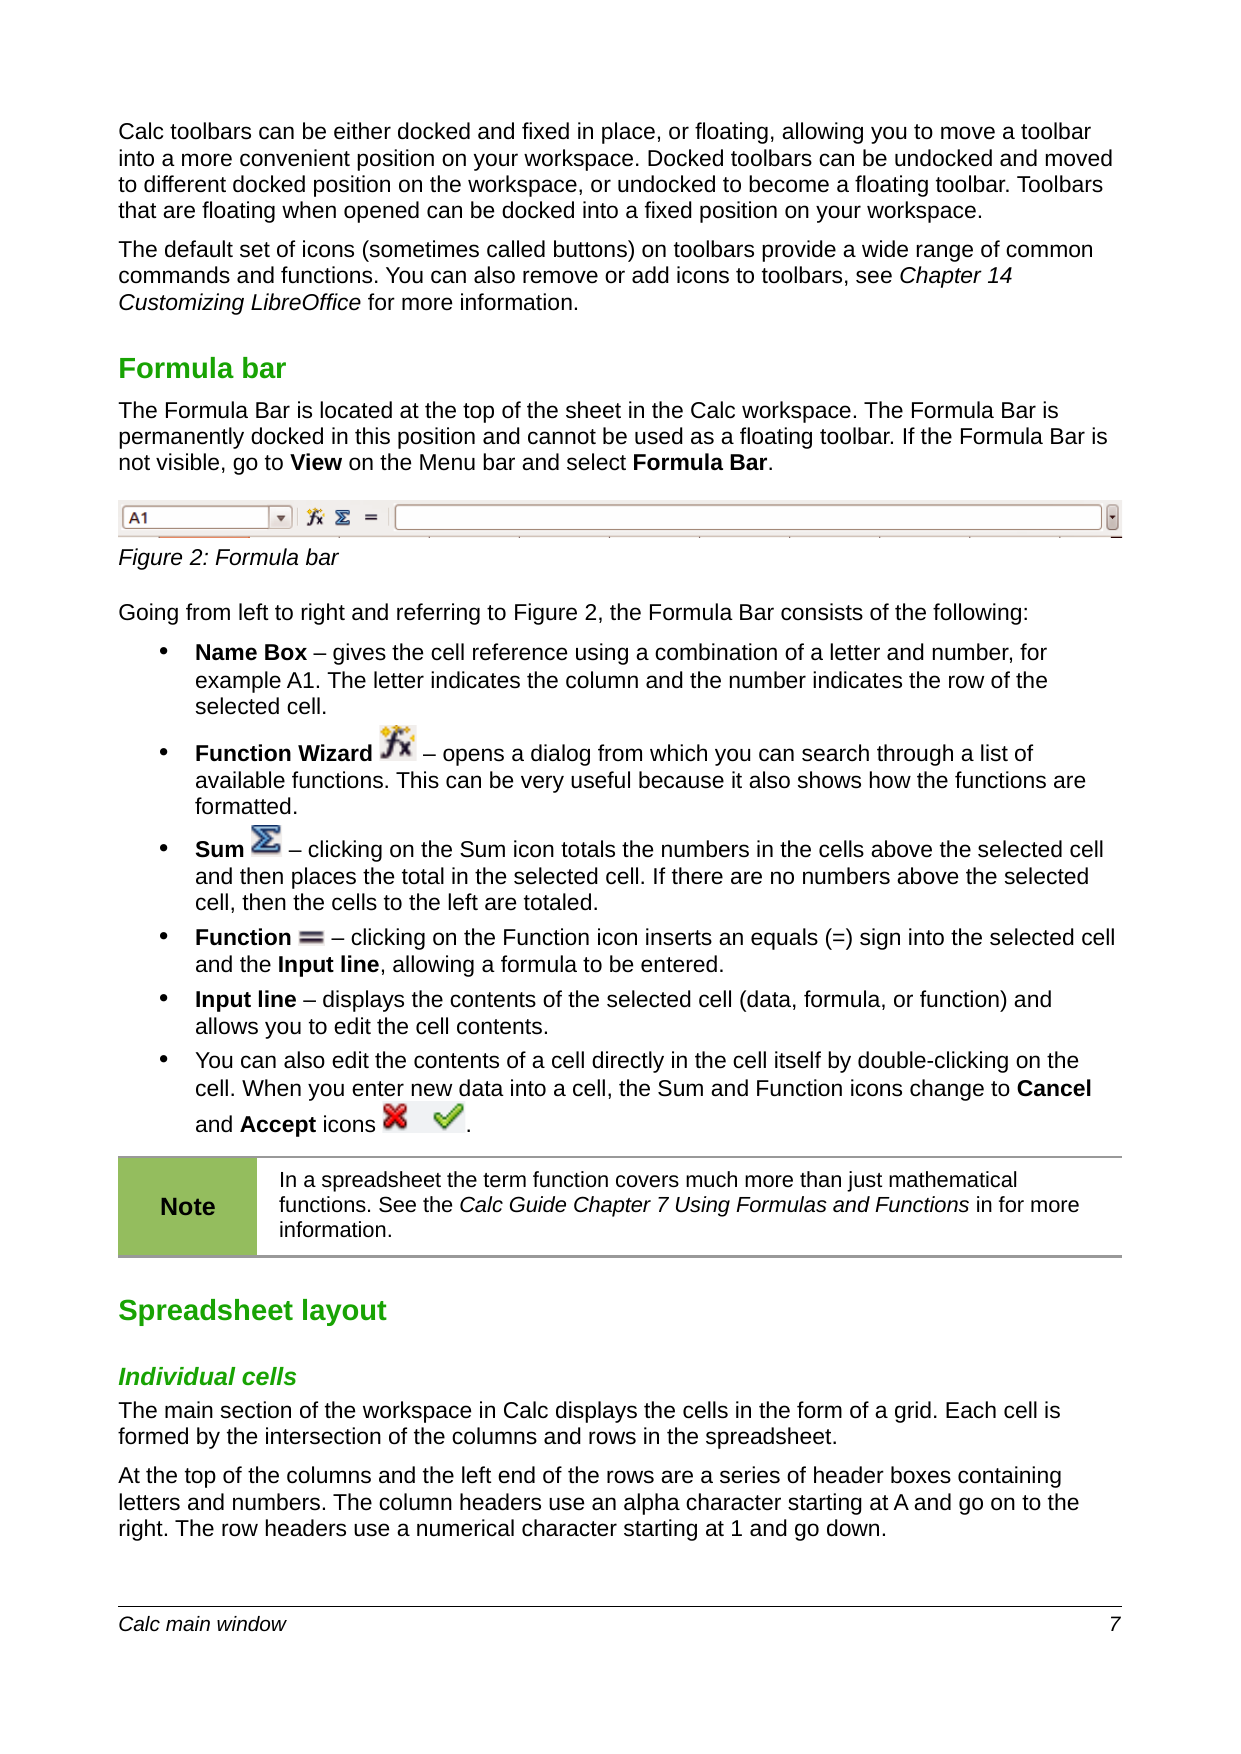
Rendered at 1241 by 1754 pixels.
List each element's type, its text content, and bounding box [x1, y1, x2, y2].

subtitle Formula bar [118, 351, 1122, 384]
text Going from left to right and referring to Figure 2, the Formula Bar consists of the following: [118, 598, 1122, 625]
text Figure 2: Formula bar [118, 544, 1122, 571]
picture [251, 825, 283, 857]
list Sum – clicking on the Sum icon totals the numbers in the cells above the selected cell and then places the total in the selected cell. If there are no numbers above the selected cell, then the cells to the left are totaled. [156, 826, 1122, 916]
list Function – clicking on the Function icon inserts an equals (=) sign into the selected cell and the Input line, allowing a formula to be entered. [156, 922, 1122, 977]
subtitle Spreadsheet layout [118, 1293, 1122, 1326]
picture [118, 500, 1123, 538]
list Input line – displays the contents of the selected cell (data, formula, or function) and allows you to edit the cell contents. [156, 984, 1122, 1039]
text Calc toolbars can be either docked and fixed in place, or floating, allowing you to move a toolbar into a more convenient position on your workspace. Docked toolbars can be undocked and moved to different docked position on the workspace, or undocked to become a floating toolbar. Toolbars that are floating when opened can be docked into a fixed position on your workspace. [118, 118, 1122, 223]
text The Formula Bar is located at the top of the sheet in the Calc workspace. The Formula Bar is permanently docked in this position and cannot be used as a floating toolbar. If the Formula Bar is not visible, go to View on the Menu bar and select Formula Bar. [118, 397, 1122, 476]
list Function Wizard – opens a dialog from which you can search through a list of available functions. This can be very useful because it also shows how the functions are formatted. [156, 726, 1122, 819]
text The main section of the workspace in Calc displays the cells in the form of a grid. Each cell is formed by the intersection of the columns and rows in the spreadsheet. [118, 1397, 1122, 1450]
picture [382, 1101, 466, 1133]
table_header Note [118, 1158, 257, 1255]
text At the top of the columns and the left end of the rows are a series of header boxes containing letters and numbers. The column headers use an alpha character starting at A and go on to the right. The row headers use a numerical character starting at 1 and go down. [118, 1462, 1122, 1541]
list You can also edit the contents of a cell directly in the cell itself by double-clicking on the cell. When you enter new data into a cell, the Sum and Function icons change to Cancel and Accept icons . [156, 1046, 1122, 1137]
list Name Box – gives the cell reference using a combination of a letter and number, for example A1. The letter indicates the column and the number indicates the row of the selected cell. [156, 637, 1122, 719]
picture [298, 930, 325, 946]
text The default set of icons (sometimes called buttons) on toolbars provide a wide range of common commands and functions. You can also remove or add icons to toolbars, see Chapter 14 Customizing LibreOffice for more information. [118, 236, 1122, 315]
picture [379, 725, 417, 761]
subtitle Individual cells [118, 1362, 1122, 1391]
table_header In a spreadsheet the term function covers much more than just mathematical functions. See the Calc Guide Chapter 7 Using Formulas and Functions in for more information. [258, 1158, 1122, 1255]
